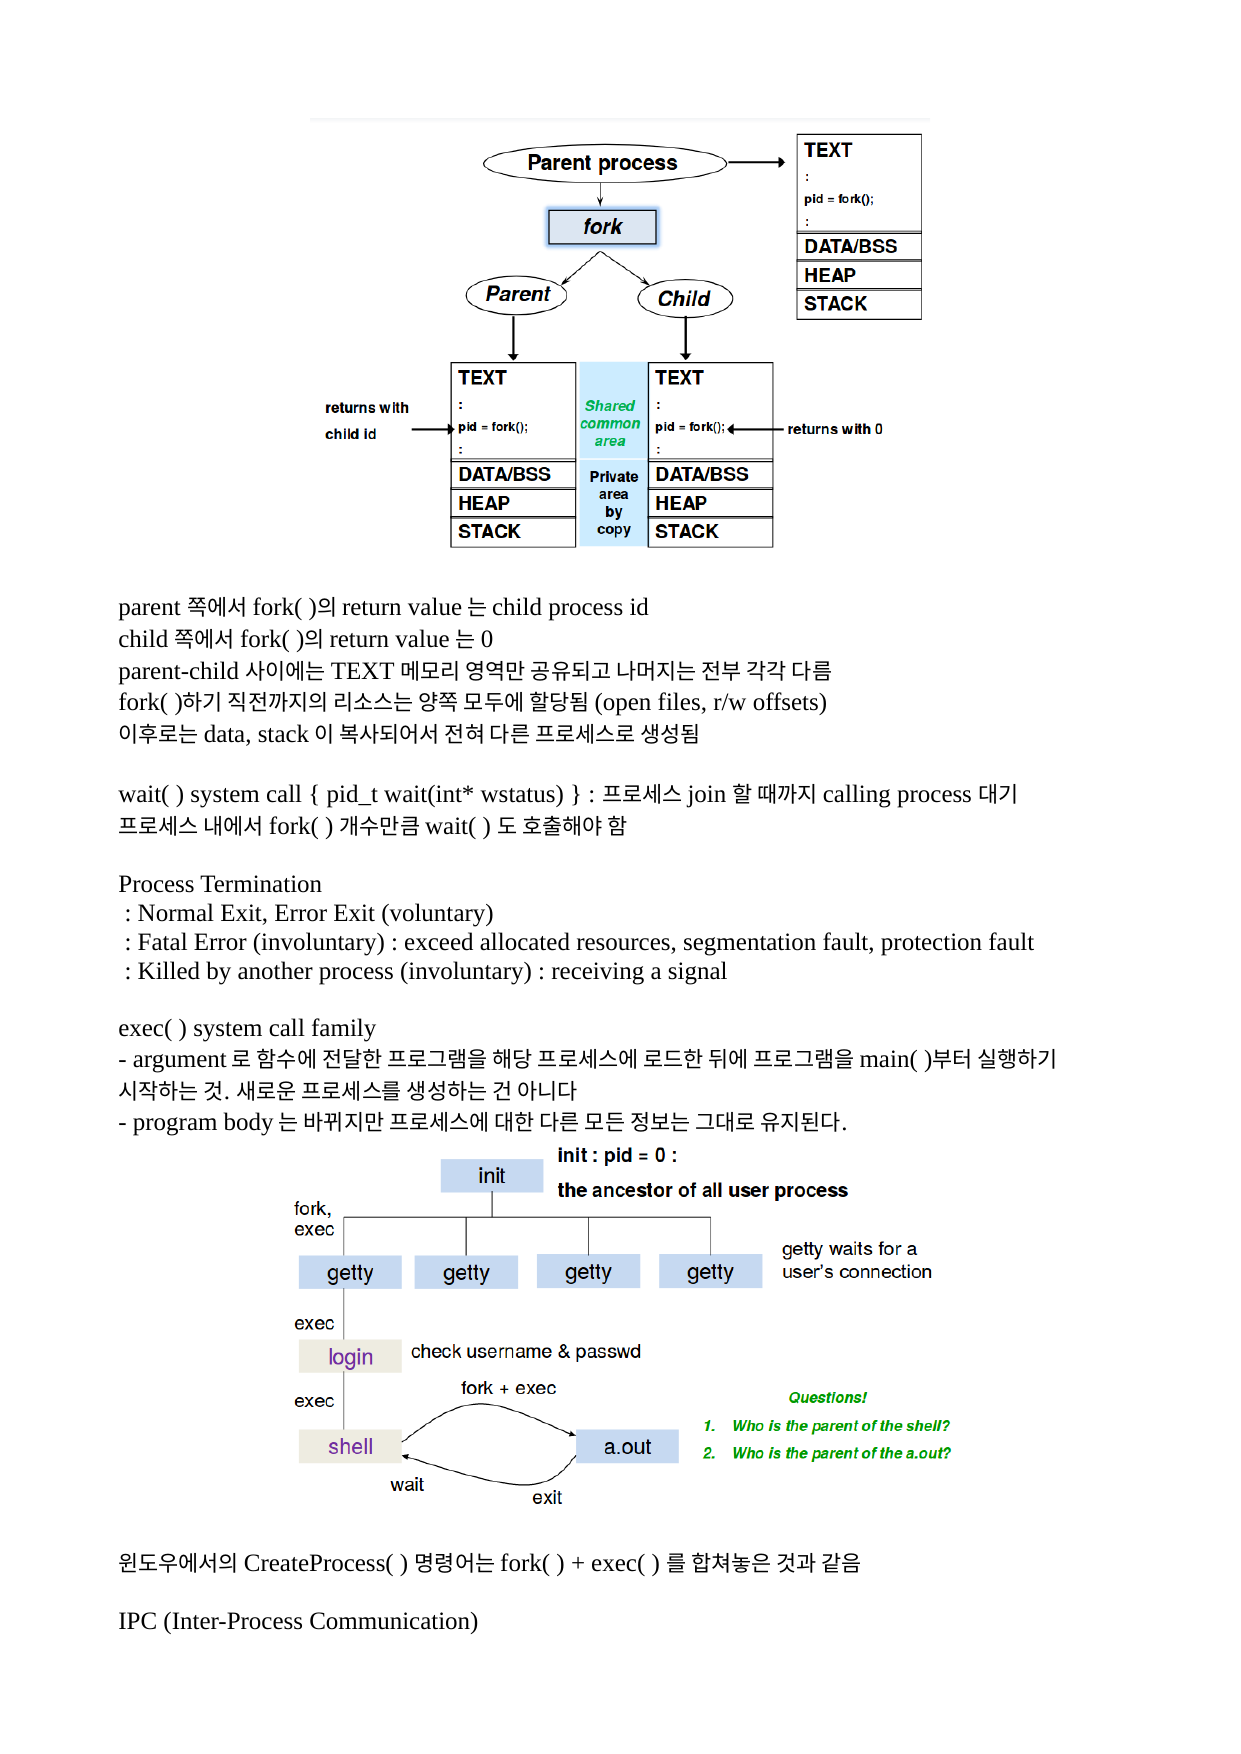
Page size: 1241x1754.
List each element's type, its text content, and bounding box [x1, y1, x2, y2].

text 윈도우에서의 CreateProcess( ) 명령어는 fork( ) + exec( ) 를 합쳐놓은 것과 같음 [118, 1546, 1122, 1577]
text : Killed by another process (involuntary) : receiving a signal [118, 956, 1122, 984]
text child 쪽에서 fork( )의 return value 는 0 [118, 622, 1122, 654]
text Process Termination [118, 869, 1122, 898]
text : Fatal Error (involuntary) : exceed allocated resources, segmentation fault, protection fault [118, 927, 1122, 956]
text exec( ) system call family [118, 1013, 1122, 1042]
text : Normal Exit, Error Exit (voluntary) [118, 898, 1122, 927]
text IPC (Inter-Process Communication) [118, 1606, 1122, 1635]
text 프로세스 내에서 fork( ) 개수만큼 wait( ) 도 호출해야 함 [118, 809, 1122, 841]
text parent 쪽에서 fork( )의 return value는 child process id [118, 590, 1122, 622]
text fork( )하기 직전까지의 리소스는 양쪽 모두에 할당됨 (open files, r/w offsets) [118, 685, 1122, 717]
text 이후로는 data, stack이 복사되어서 전혀 다른 프로세스로 생성됨 [118, 717, 1122, 749]
text wait( ) system call { pid_t wait(int* wstatus) } : 프로세스 join 할 때까지 calling process 대기 [118, 777, 1122, 809]
text parent-child 사이에는 TEXT 메모리 영역만 공유되고 나머지는 전부 각각 다름 [118, 654, 1122, 685]
picture [310, 118, 931, 562]
text - program body는 바뀌지만 프로세스에 대한 다른 모든 정보는 그대로 유지된다. [118, 1105, 1122, 1137]
picture [274, 1137, 966, 1517]
text - argument로 함수에 전달한 프로그램을 해당 프로세스에 로드한 뒤에 프로그램을 main( )부터 실행하기 시작하는 것. 새로운 프로세스를 생성하는 건 아니다 [118, 1042, 1122, 1105]
